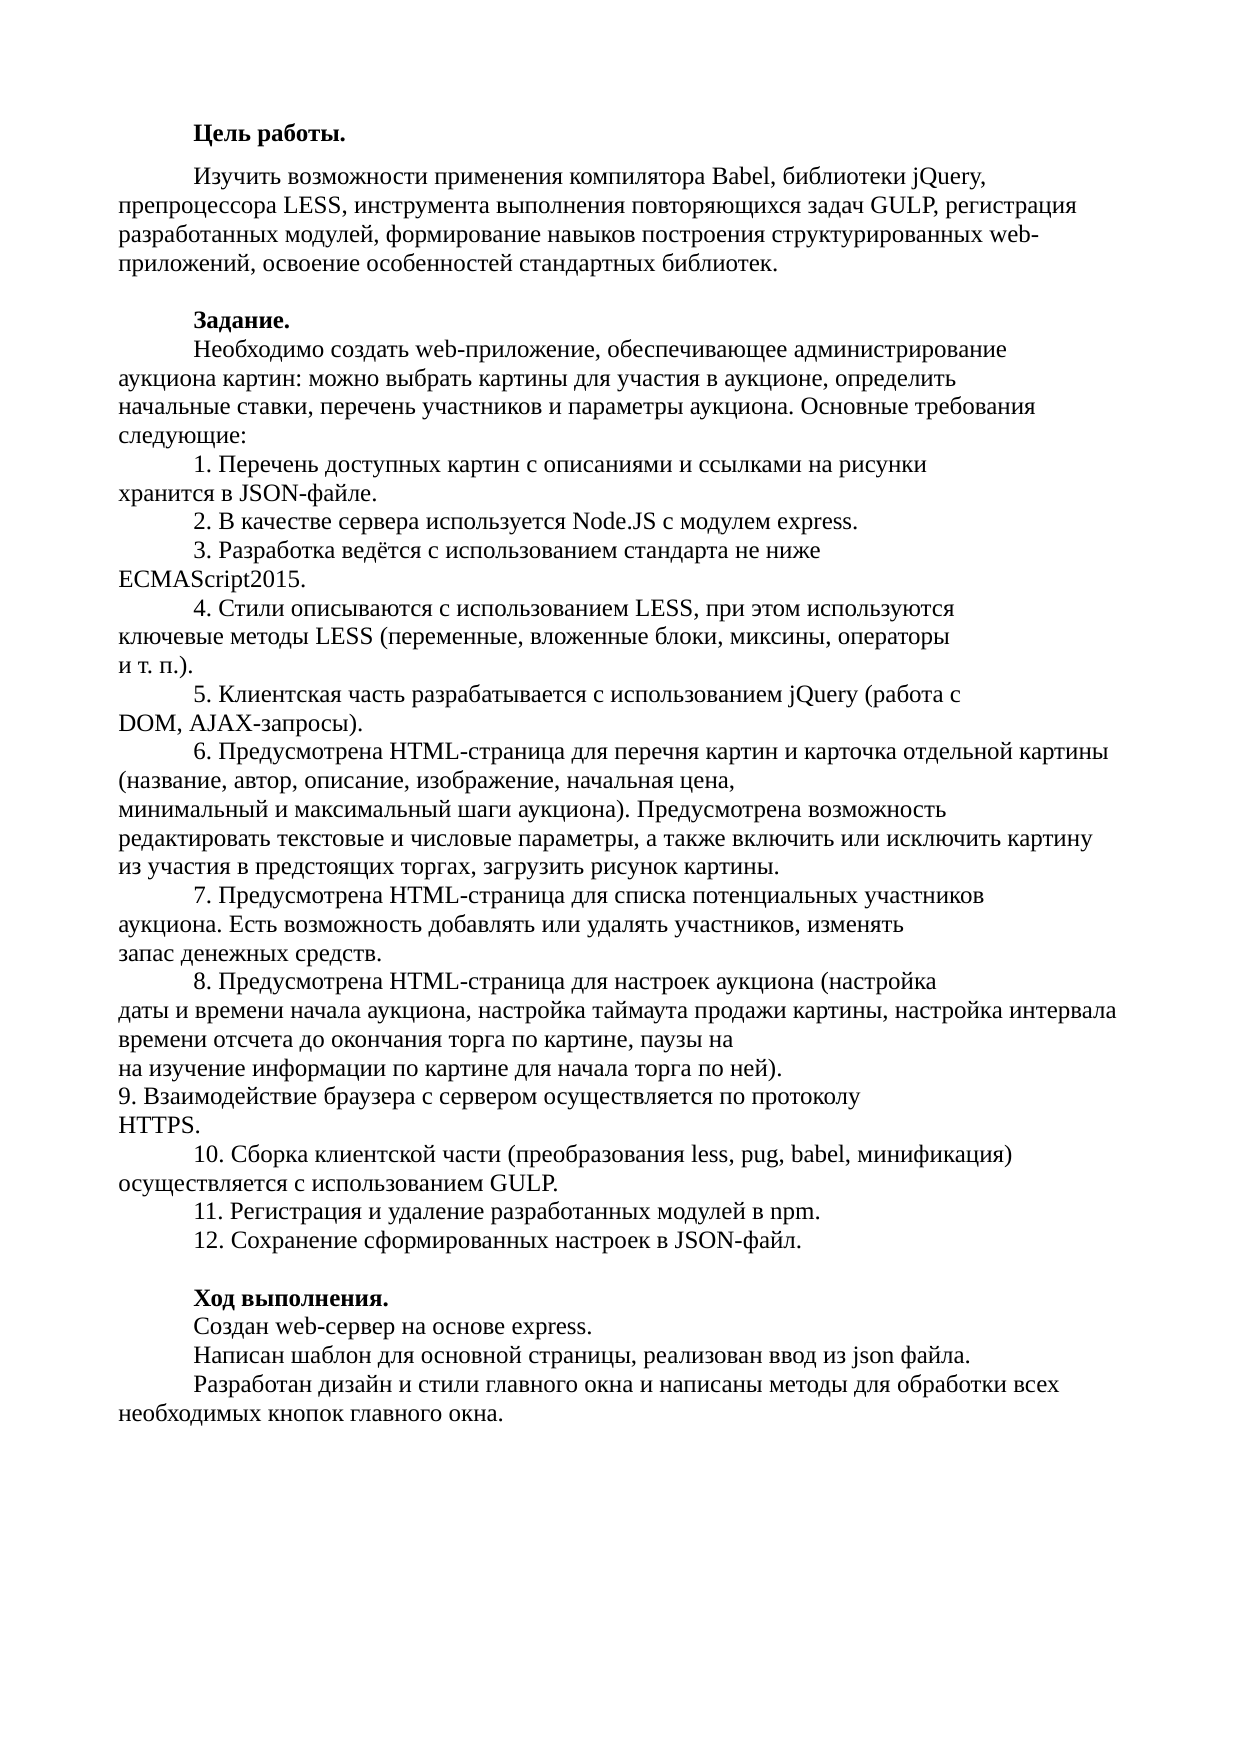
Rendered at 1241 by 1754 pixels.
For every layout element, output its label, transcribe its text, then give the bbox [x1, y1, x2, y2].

text минимальный и максимальный шаги аукциона). Предусмотрена возможность [118, 794, 1122, 823]
text Изучить возможности применения компилятора Babel, библиотеки jQuery, препроцессора LESS, инструмента выполнения повторяющихся задач GULP, регистрация разработанных модулей, формирование навыков построения структурированных wеb-приложений, освоение особенностей стандартных библиотек. [118, 161, 1122, 276]
text Разработан дизайн и стили главного окна и написаны методы для обработки всех необходимых кнопок главного окна. [118, 1369, 1122, 1426]
text Написан шаблон для основной страницы, реализован ввод из json файла. [118, 1340, 1122, 1369]
text 2. В качестве сервера используется Node.JS с модулем express. [118, 506, 1122, 535]
text 6. Предусмотрена НТМL-страница для перечня картин и карточка отдельной картины (название, автор, описание, изображение, начальная цена, [118, 736, 1122, 794]
text и т. п.). [118, 650, 1122, 679]
text на изучение информации по картине для начала торга по ней). [118, 1053, 1122, 1081]
text 8. Предусмотрена НТМL-страница для настроек аукциона (настройка [118, 966, 1122, 995]
text ключевые методы LESS (переменные, вложенные блоки, миксины, операторы [118, 621, 1122, 650]
text 5. Клиентская часть разрабатывается с использованием jQuery (работа с [118, 679, 1122, 708]
text 11. Регистрация и удаление разработанных модулей в npm. [118, 1196, 1122, 1225]
text хранится в JSON-файле. [118, 478, 1122, 506]
text 3. Разработка ведётся с использованием стандарта не ниже [118, 535, 1122, 564]
text аукциона картин: можно выбрать картины для участия в аукционе, определить [118, 363, 1122, 391]
text редактировать текстовые и числовые параметры, а также включить или исключить картину из участия в предстоящих торгах, загрузить рисунок картины. [118, 823, 1122, 880]
text запас денежных средств. [118, 938, 1122, 966]
text 12. Сохранение сформированных настроек в JSОN-файл. [118, 1225, 1122, 1254]
text Создан web-сервер на основе express. [118, 1311, 1122, 1340]
text Ход выполнения. [118, 1283, 1122, 1311]
text 7. Предусмотрена НТМL-страница для списка потенциальных участников [118, 880, 1122, 909]
text Необходимо создать wеb-приложение, обеспечивающее администрирование [118, 334, 1122, 363]
text аукциона. Есть возможность добавлять или удалять участников, изменять [118, 909, 1122, 938]
text 1. Перечень доступных картин с описаниями и ссылками на рисунки [118, 449, 1122, 478]
text начальные ставки, перечень участников и параметры аукциона. Основные требования следующие: [118, 391, 1122, 449]
text DOM, АJАХ-запросы). [118, 708, 1122, 736]
text Цель работы. [118, 118, 1122, 147]
text ECMAScript2015. [118, 564, 1122, 593]
text 4. Стили описываются с использованием LESS, при этом используются [118, 593, 1122, 621]
text Задание. [118, 305, 1122, 334]
text даты и времени начала аукциона, настройка таймаута продажи картины, настройка интервала времени отсчета до окончания торга по картине, паузы на [118, 995, 1122, 1053]
text 10. Сборка клиентской части (преобразования less, pug, babel, минификация) осуществляется с использованием GULP. [118, 1139, 1122, 1196]
text НТТРS. [118, 1110, 1122, 1139]
text 9. Взаимодействие браузера с сервером осуществляется по протоколу [118, 1081, 1122, 1110]
